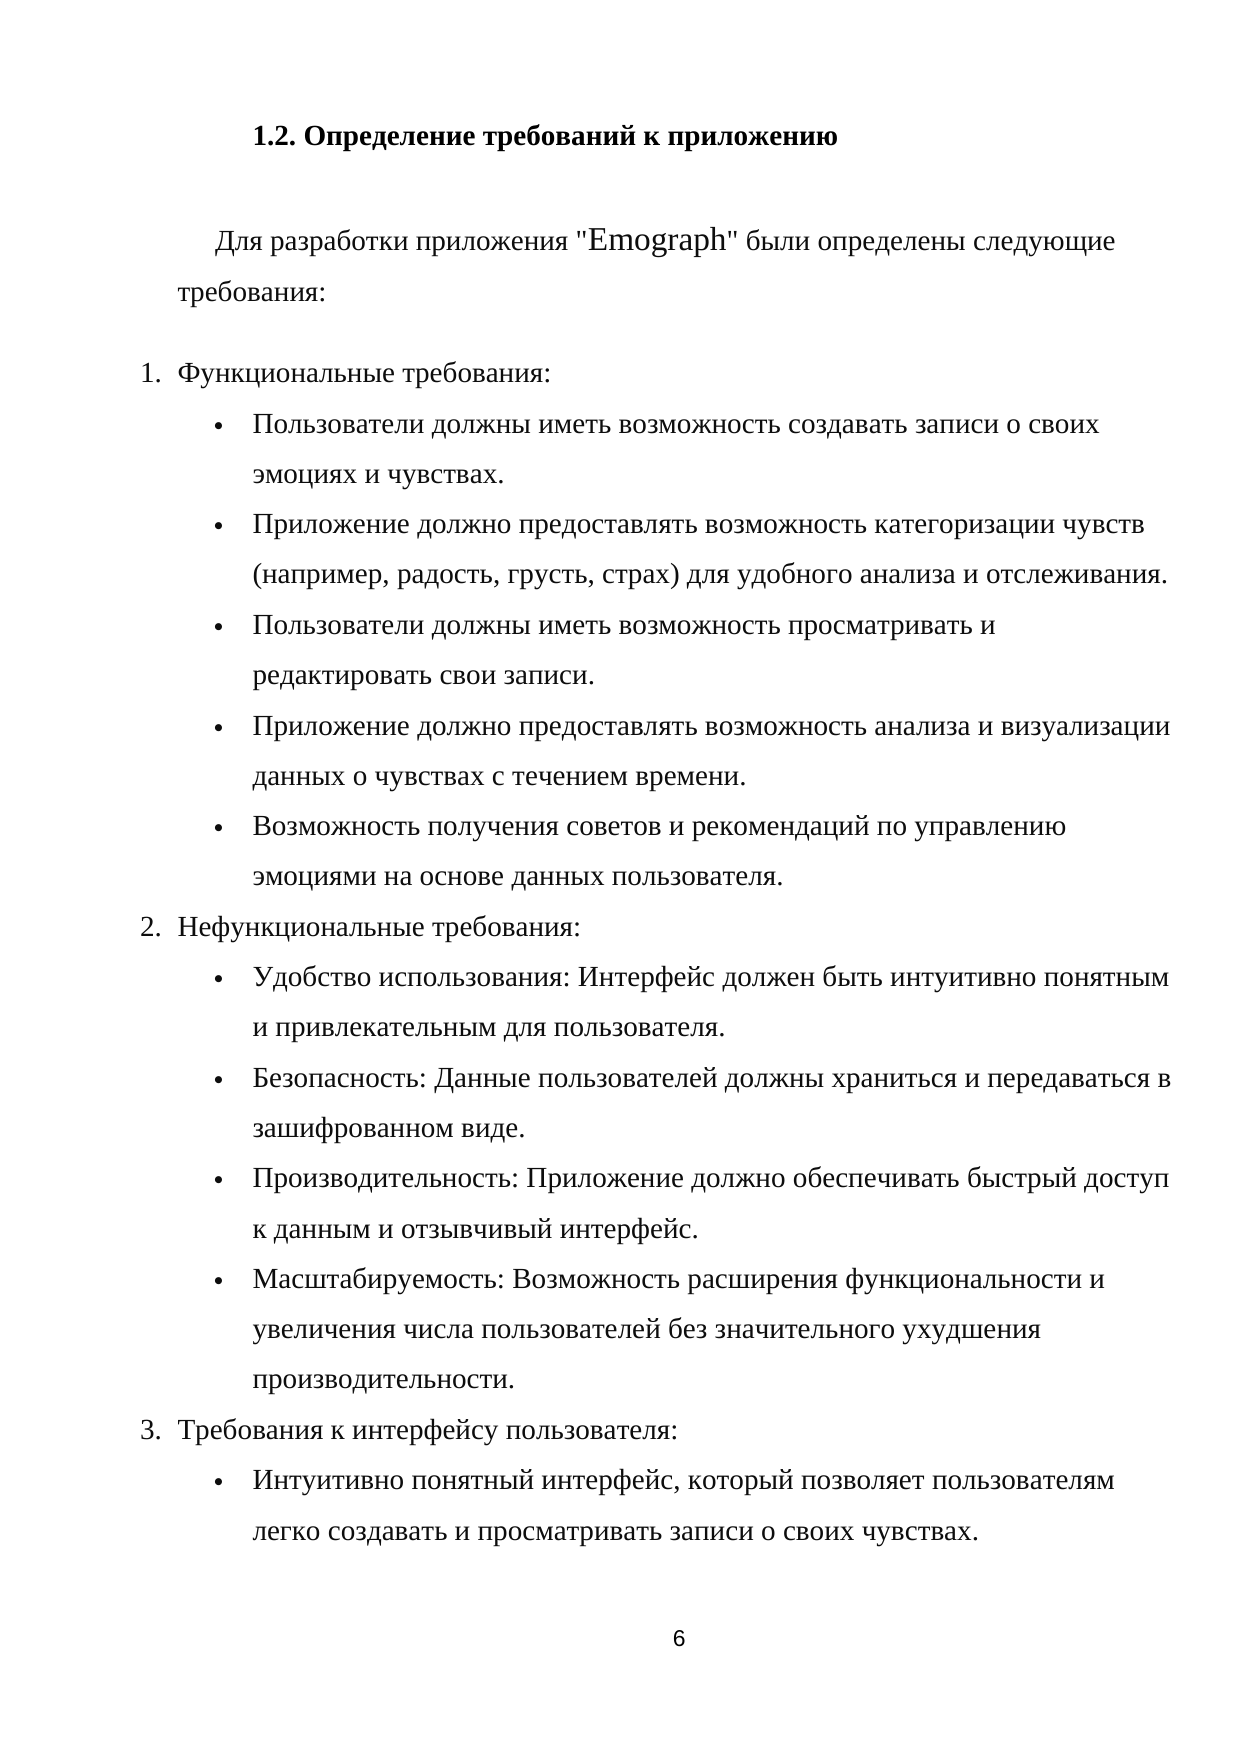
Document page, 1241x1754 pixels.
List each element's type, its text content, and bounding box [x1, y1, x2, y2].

list Пользователи должны иметь возможность просматривать и редактировать свои записи. [215, 607, 1181, 691]
list Функциональные требования: [140, 355, 1181, 389]
list Пользователи должны иметь возможность создавать записи о своих эмоциях и чувствах. [215, 406, 1181, 489]
list Нефункциональные требования: [140, 909, 1181, 942]
list Требования к интерфейсу пользователя: [140, 1412, 1181, 1446]
list Приложение должно предоставлять возможность категоризации чувств (например, радость, грусть, страх) для удобного анализа и отслеживания. [215, 506, 1181, 590]
list Приложение должно предоставлять возможность анализа и визуализации данных о чувствах с течением времени. [215, 708, 1181, 791]
list Безопасность: Данные пользователей должны храниться и передаваться в зашифрованном виде. [215, 1060, 1181, 1144]
text Для разработки приложения "Emograph" были определены следующие требования: [177, 219, 1181, 307]
list Возможность получения советов и рекомендаций по управлению эмоциями на основе данных пользователя. [215, 808, 1181, 892]
list Интуитивно понятный интерфейс, который позволяет пользователям легко создавать и просматривать записи о своих чувствах. [215, 1462, 1181, 1546]
text 1.2. Определение требований к приложению [177, 118, 1181, 152]
list Удобство использования: Интерфейс должен быть интуитивно понятным и привлекательным для пользователя. [215, 959, 1181, 1043]
list Масштабируемость: Возможность расширения функциональности и увеличения числа пользователей без значительного ухудшения производительности. [215, 1261, 1181, 1395]
list Производительность: Приложение должно обеспечивать быстрый доступ к данным и отзывчивый интерфейс. [215, 1160, 1181, 1244]
